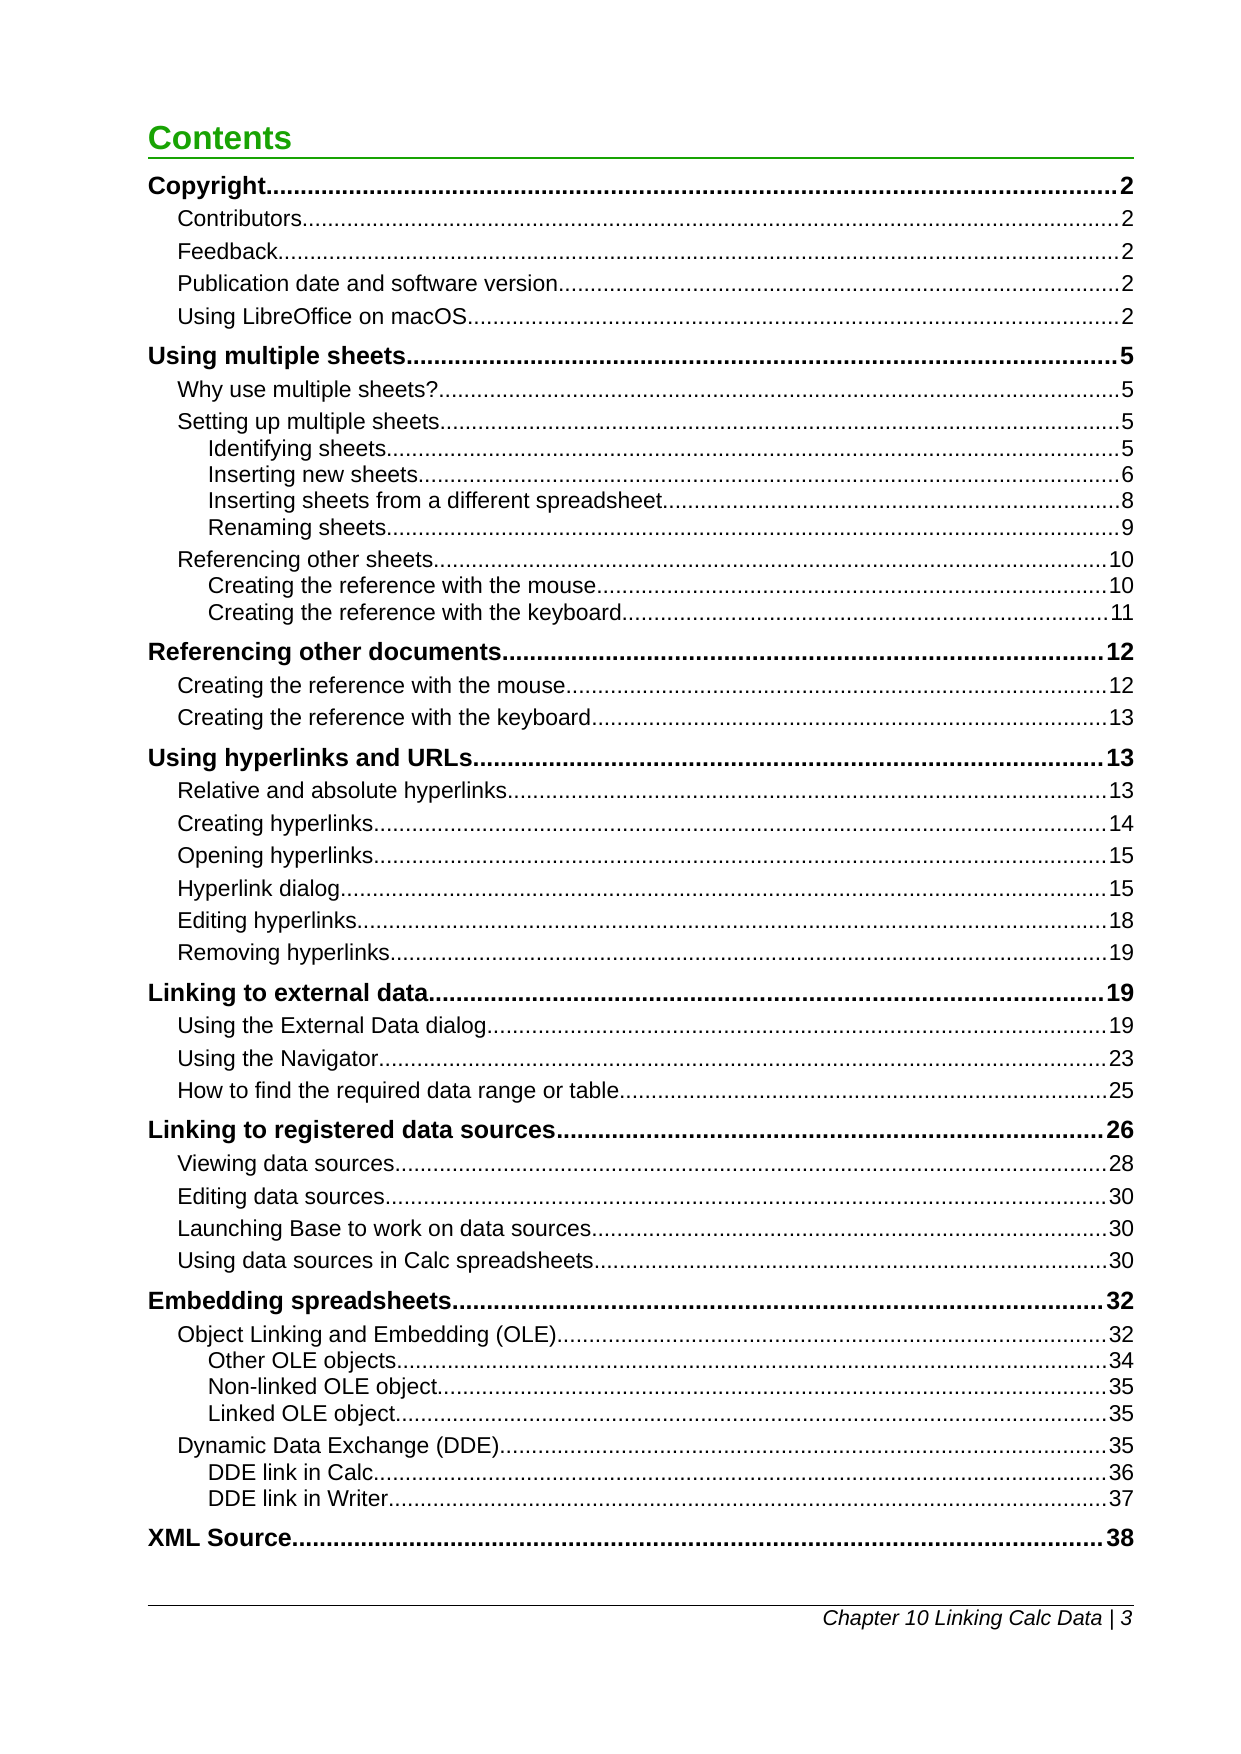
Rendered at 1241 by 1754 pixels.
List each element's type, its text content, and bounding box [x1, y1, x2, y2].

subtitle Contents [148, 118, 1134, 157]
text Linking to external data 19 [148, 978, 1134, 1006]
text Opening hyperlinks 15 [177, 842, 1134, 868]
text Creating the reference with the mouse 12 [177, 672, 1134, 698]
text Other OLE objects 34 [208, 1347, 1134, 1373]
text Object Linking and Embedding (OLE) 32 [177, 1321, 1134, 1347]
text Embedding spreadsheets 32 [148, 1286, 1134, 1314]
text Using the External Data dialog 19 [177, 1012, 1134, 1039]
text Non-linked OLE object 35 [208, 1373, 1134, 1400]
text Why use multiple sheets? 5 [177, 376, 1134, 402]
text Editing hyperlinks 18 [177, 907, 1134, 933]
text Copyright 2 [148, 171, 1134, 199]
text Creating the reference with the mouse 10 [208, 572, 1134, 599]
text Using the Navigator 23 [177, 1045, 1134, 1071]
text How to find the required data range or table 25 [177, 1077, 1134, 1103]
text DDE link in Writer 37 [208, 1485, 1134, 1511]
text Contributors 2 [177, 205, 1134, 232]
text Creating hyperlinks 14 [177, 810, 1134, 836]
text Launching Base to work on data sources 30 [177, 1215, 1134, 1241]
text Publication date and software version 2 [177, 270, 1134, 297]
text Using LibreOffice on macOS 2 [177, 303, 1134, 329]
text Removing hyperlinks 19 [177, 939, 1134, 966]
text Inserting sheets from a different spreadsheet 8 [208, 487, 1134, 513]
text Hyperlink dialog 15 [177, 874, 1134, 901]
text Creating the reference with the keyboard 11 [208, 599, 1134, 625]
text Feedback 2 [177, 238, 1134, 264]
text Referencing other sheets 10 [177, 546, 1134, 572]
text Using hyperlinks and URLs 13 [148, 742, 1134, 771]
text Relative and absolute hyperlinks 13 [177, 777, 1134, 804]
text Using multiple sheets 5 [148, 341, 1134, 370]
text Identifying sheets 5 [208, 434, 1134, 461]
text Linking to registered data sources 26 [148, 1116, 1134, 1144]
text DDE link in Calc 36 [208, 1458, 1134, 1485]
text Renaming sheets 9 [208, 513, 1134, 540]
text Inserting new sheets 6 [208, 461, 1134, 487]
text XML Source 38 [148, 1523, 1134, 1552]
text Linked OLE object 35 [208, 1400, 1134, 1426]
text Setting up multiple sheets 5 [177, 408, 1134, 434]
text Dynamic Data Exchange (DDE) 35 [177, 1432, 1134, 1458]
text Creating the reference with the keyboard 13 [177, 704, 1134, 731]
text Using data sources in Calc spreadsheets 30 [177, 1247, 1134, 1274]
text Referencing other documents 12 [148, 637, 1134, 666]
text Editing data sources 30 [177, 1183, 1134, 1209]
text Viewing data sources 28 [177, 1150, 1134, 1177]
